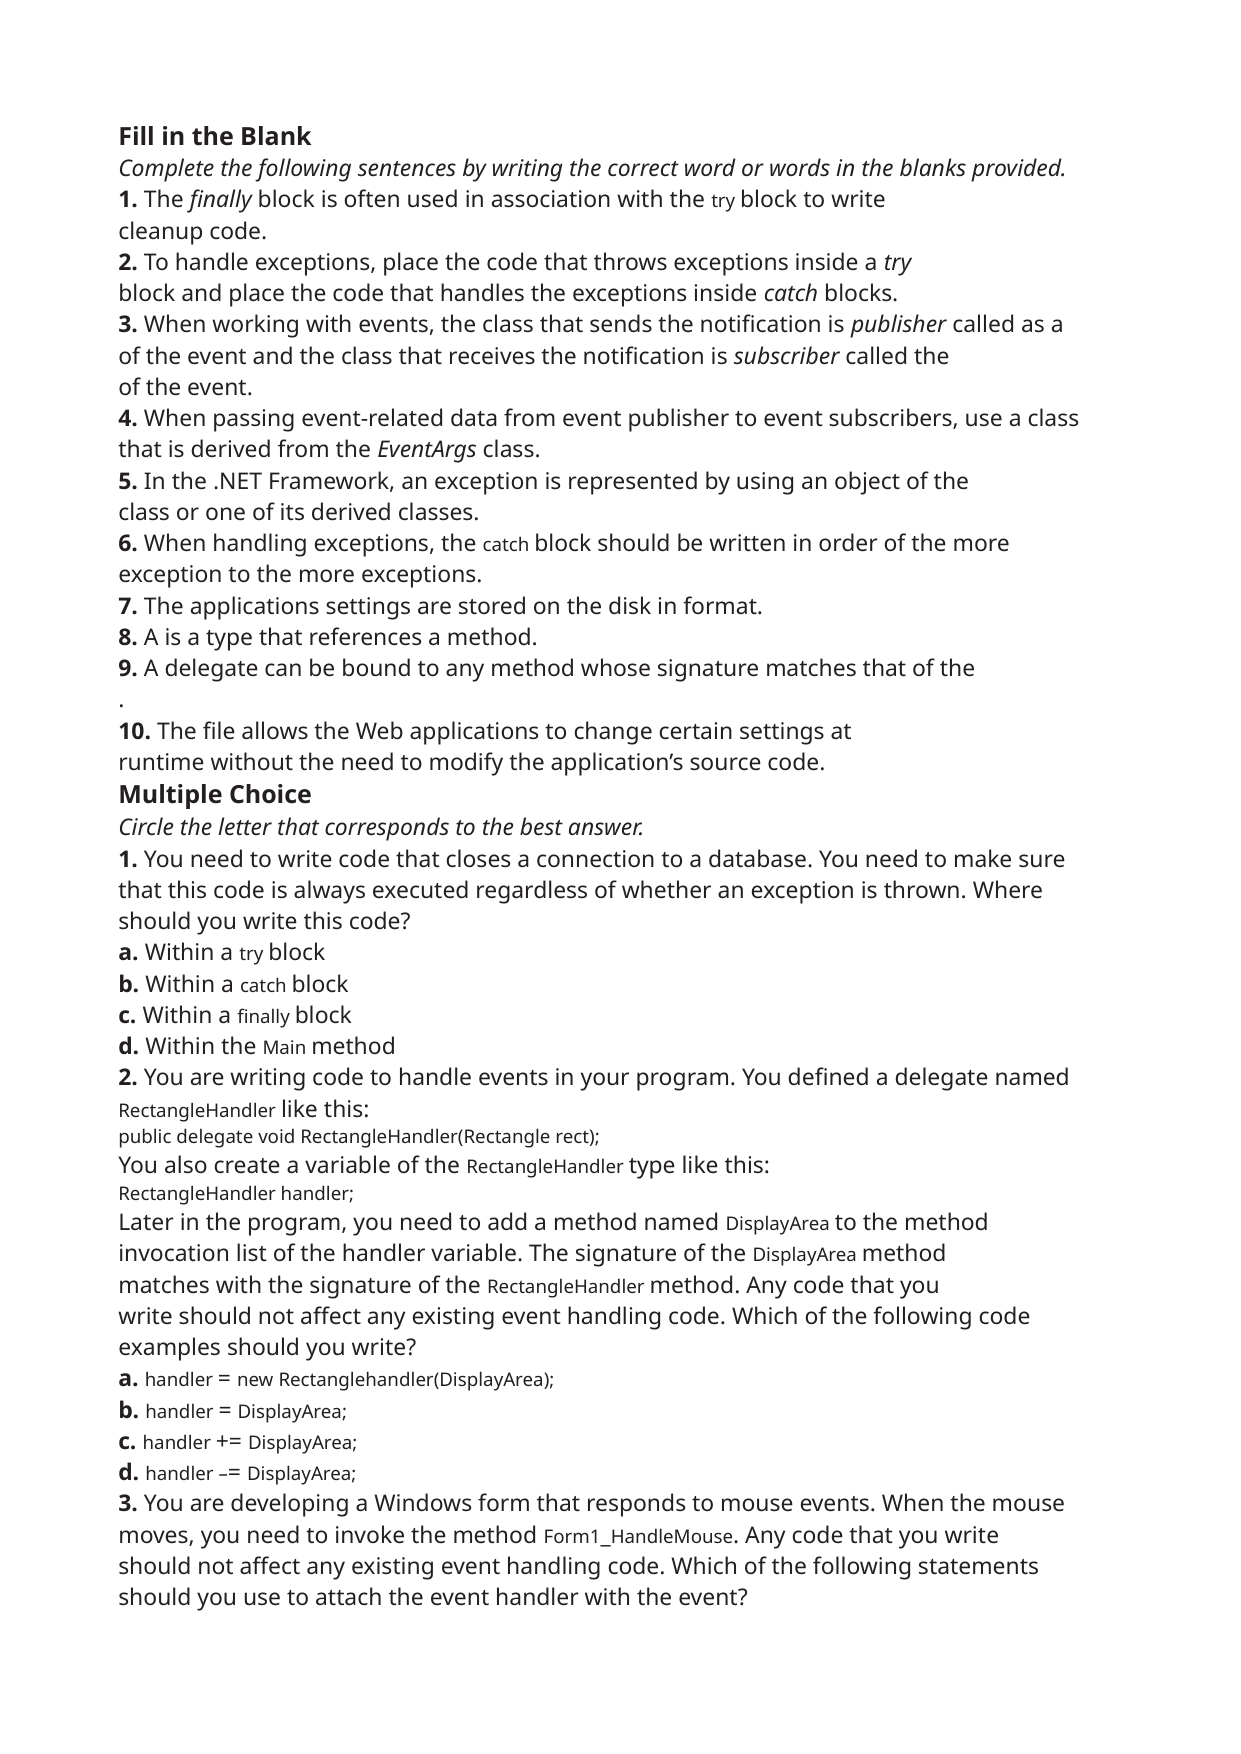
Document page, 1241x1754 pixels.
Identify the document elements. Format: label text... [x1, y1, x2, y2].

text Fill in the Blank Complete the following sentences by writing the correct word or words in the blanks provided. 1. The finally block is often used in association with the try block to write cleanup code. 2. To handle exceptions, place the code that throws exceptions inside a try block and place the code that handles the exceptions inside catch blocks. 3. When working with events, the class that sends the notification is publisher called as a of the event and the class that receives the notification is subscriber called the of the event. 4. When passing event-related data from event publisher to event subscribers, use a class that is derived from the EventArgs class. 5. In the .NET Framework, an exception is represented by using an object of the class or one of its derived classes. 6. When handling exceptions, the catch block should be written in order of the more exception to the more exceptions. 7. The applications settings are stored on the disk in format. 8. A is a type that references a method. 9. A delegate can be bound to any method whose signature matches that of the . 10. The file allows the Web applications to change certain settings at runtime without the need to modify the application’s source code. Multiple Choice Circle the letter that corresponds to the best answer. 1. You need to write code that closes a connection to a database. You need to make sure that this code is always executed regardless of whether an exception is thrown. Where should you write this code? a. Within a try block b. Within a catch block c. Within a finally block d. Within the Main method 2. You are writing code to handle events in your program. You defined a delegate named RectangleHandler like this: public delegate void RectangleHandler(Rectangle rect); You also create a variable of the RectangleHandler type like this: RectangleHandler handler; Later in the program, you need to add a method named DisplayArea to the method invocation list of the handler variable. The signature of the DisplayArea method matches with the signature of the RectangleHandler method. Any code that you write should not affect any existing event handling code. Which of the following code examples should you write? a. handler = new Rectanglehandler(DisplayArea); b. handler = DisplayArea; c. handler += DisplayArea; d. handler –= DisplayArea; 3. You are developing a Windows form that responds to mouse events. When the mouse moves, you need to invoke the method Form1_HandleMouse. Any code that you write should not affect any existing event handling code. Which of the following statements should you use to attach the event handler with the event? [118, 118, 1122, 1612]
